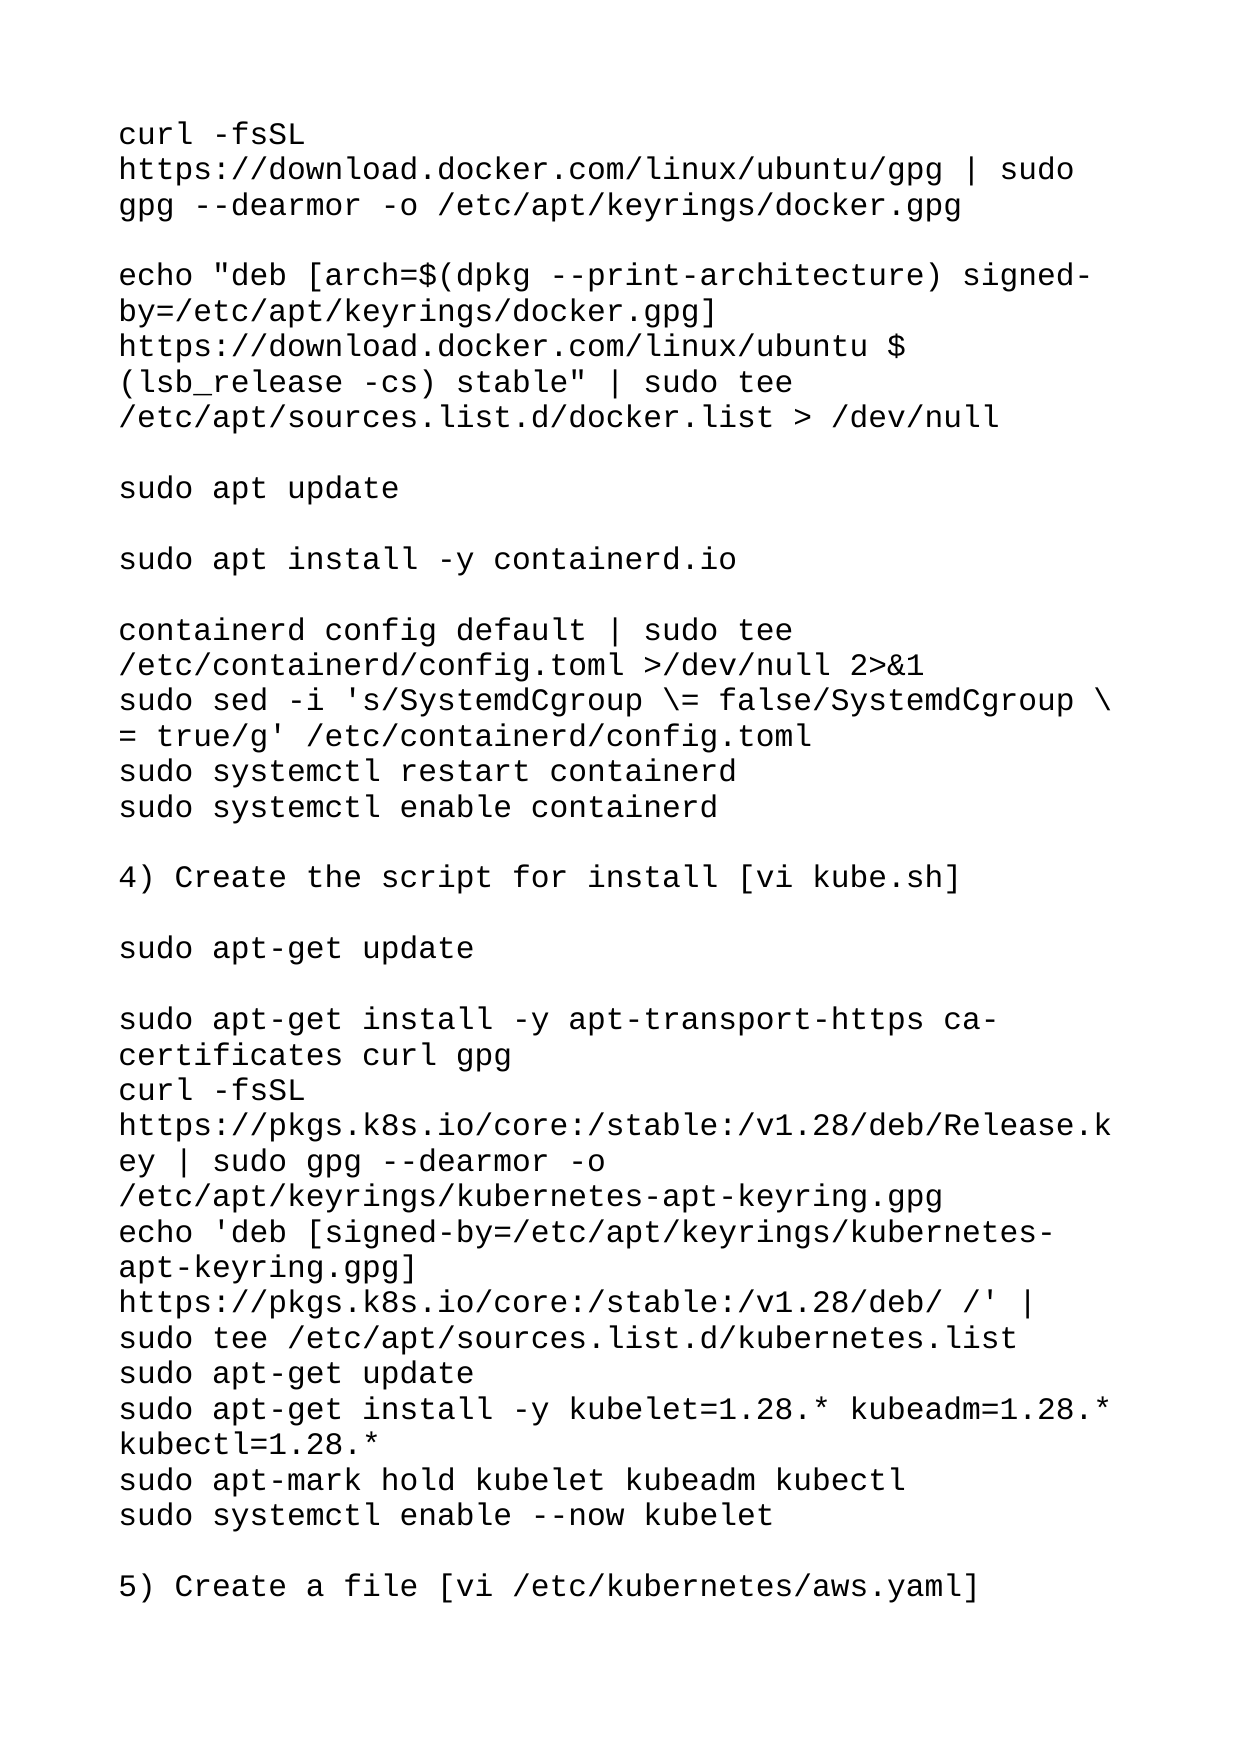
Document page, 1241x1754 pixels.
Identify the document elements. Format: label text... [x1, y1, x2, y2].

text containerd config default | sudo tee /etc/containerd/config.toml >/dev/null 2>&1 [118, 614, 1122, 685]
text sudo apt-get update [118, 1358, 1122, 1393]
text sudo apt update [118, 472, 1122, 508]
text curl -fsSL https://pkgs.k8s.io/core:/stable:/v1.28/deb/Release.key | sudo gpg --dearmor -o /etc/apt/keyrings/kubernetes-apt-keyring.gpg [118, 1074, 1122, 1216]
text sudo apt install -y containerd.io [118, 543, 1122, 578]
text sudo apt-mark hold kubelet kubeadm kubectl [118, 1464, 1122, 1499]
text sudo systemctl restart containerd [118, 756, 1122, 791]
text sudo systemctl enable containerd [118, 791, 1122, 826]
text sudo systemctl enable --now kubelet [118, 1499, 1122, 1535]
text 4) Create the script for install [vi kube.sh] [118, 862, 1122, 897]
text sudo sed -i 's/SystemdCgroup \= false/SystemdCgroup \= true/g' /etc/containerd/config.toml [118, 685, 1122, 756]
text echo "deb [arch=$(dpkg --print-architecture) signed-by=/etc/apt/keyrings/docker.gpg] https://download.docker.com/linux/ubuntu $(lsb_release -cs) stable" | sudo tee /etc/apt/sources.list.d/docker.list > /dev/null [118, 260, 1122, 437]
text sudo apt-get install -y kubelet=1.28.* kubeadm=1.28.* kubectl=1.28.* [118, 1393, 1122, 1464]
text sudo apt-get install -y apt-transport-https ca-certificates curl gpg [118, 1003, 1122, 1074]
text curl -fsSL https://download.docker.com/linux/ubuntu/gpg | sudo gpg --dearmor -o /etc/apt/keyrings/docker.gpg [118, 118, 1122, 224]
text 5) Create a file [vi /etc/kubernetes/aws.yaml] [118, 1570, 1122, 1606]
text sudo apt-get update [118, 933, 1122, 968]
text echo 'deb [signed-by=/etc/apt/keyrings/kubernetes-apt-keyring.gpg] https://pkgs.k8s.io/core:/stable:/v1.28/deb/ /' | sudo tee /etc/apt/sources.list.d/kubernetes.list [118, 1216, 1122, 1358]
